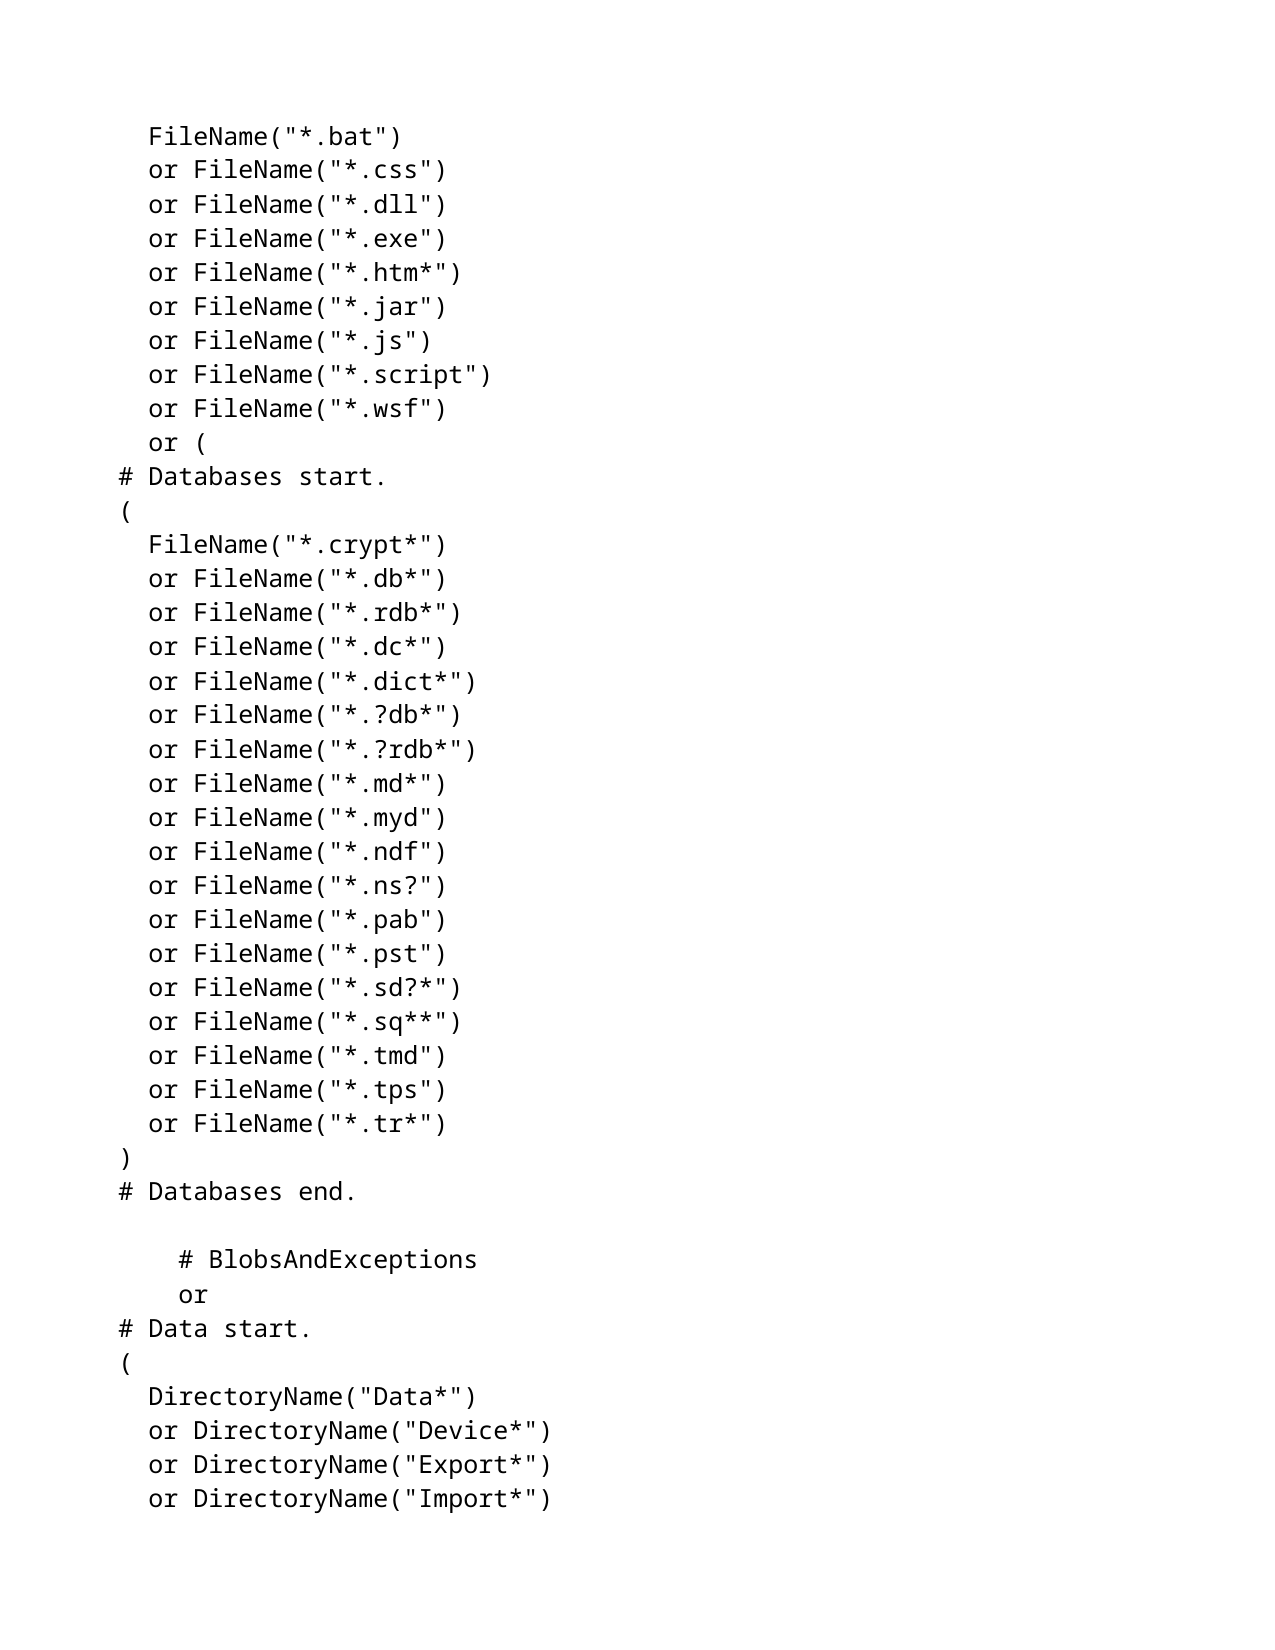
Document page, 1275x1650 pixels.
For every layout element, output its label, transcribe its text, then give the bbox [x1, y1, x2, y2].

text # Databases end. [118, 1174, 1157, 1208]
text or FileName("*.?rdb*") [118, 731, 1157, 765]
text or FileName("*.db*") [118, 561, 1157, 595]
text or ( [118, 425, 1157, 459]
text or FileName("*.dc*") [118, 629, 1157, 663]
text or FileName("*.ns?") [118, 867, 1157, 902]
text or DirectoryName("Device*") [118, 1412, 1157, 1447]
text or FileName("*.dict*") [118, 663, 1157, 697]
text or FileName("*.dll") [118, 186, 1157, 220]
text or FileName("*.pst") [118, 936, 1157, 970]
text or DirectoryName("Export*") [118, 1447, 1157, 1481]
text or FileName("*.tr*") [118, 1106, 1157, 1140]
text or FileName("*.myd") [118, 799, 1157, 833]
text ) [118, 1140, 1157, 1174]
text or FileName("*.ndf") [118, 833, 1157, 867]
text or FileName("*.sd?*") [118, 970, 1157, 1004]
text or [118, 1276, 1157, 1310]
text or FileName("*.exe") [118, 220, 1157, 254]
text or FileName("*.tmd") [118, 1038, 1157, 1072]
text or FileName("*.htm*") [118, 254, 1157, 288]
text DirectoryName("Data*") [118, 1378, 1157, 1412]
text ( [118, 1344, 1157, 1378]
text or FileName("*.rdb*") [118, 595, 1157, 629]
text or FileName("*.md*") [118, 765, 1157, 799]
text or FileName("*.css") [118, 152, 1157, 186]
text or FileName("*.js") [118, 322, 1157, 357]
text # Databases start. [118, 459, 1157, 493]
text # BlobsAndExceptions [118, 1242, 1157, 1276]
text or FileName("*.?db*") [118, 697, 1157, 731]
text or FileName("*.jar") [118, 288, 1157, 322]
text or FileName("*.wsf") [118, 391, 1157, 425]
text ( [118, 493, 1157, 527]
text or FileName("*.sq**") [118, 1004, 1157, 1038]
text or FileName("*.tps") [118, 1072, 1157, 1106]
text # Data start. [118, 1310, 1157, 1344]
text or FileName("*.pab") [118, 902, 1157, 936]
text or DirectoryName("Import*") [118, 1481, 1157, 1515]
text or FileName("*.script") [118, 357, 1157, 391]
text FileName("*.bat") [118, 118, 1157, 152]
text FileName("*.crypt*") [118, 527, 1157, 561]
